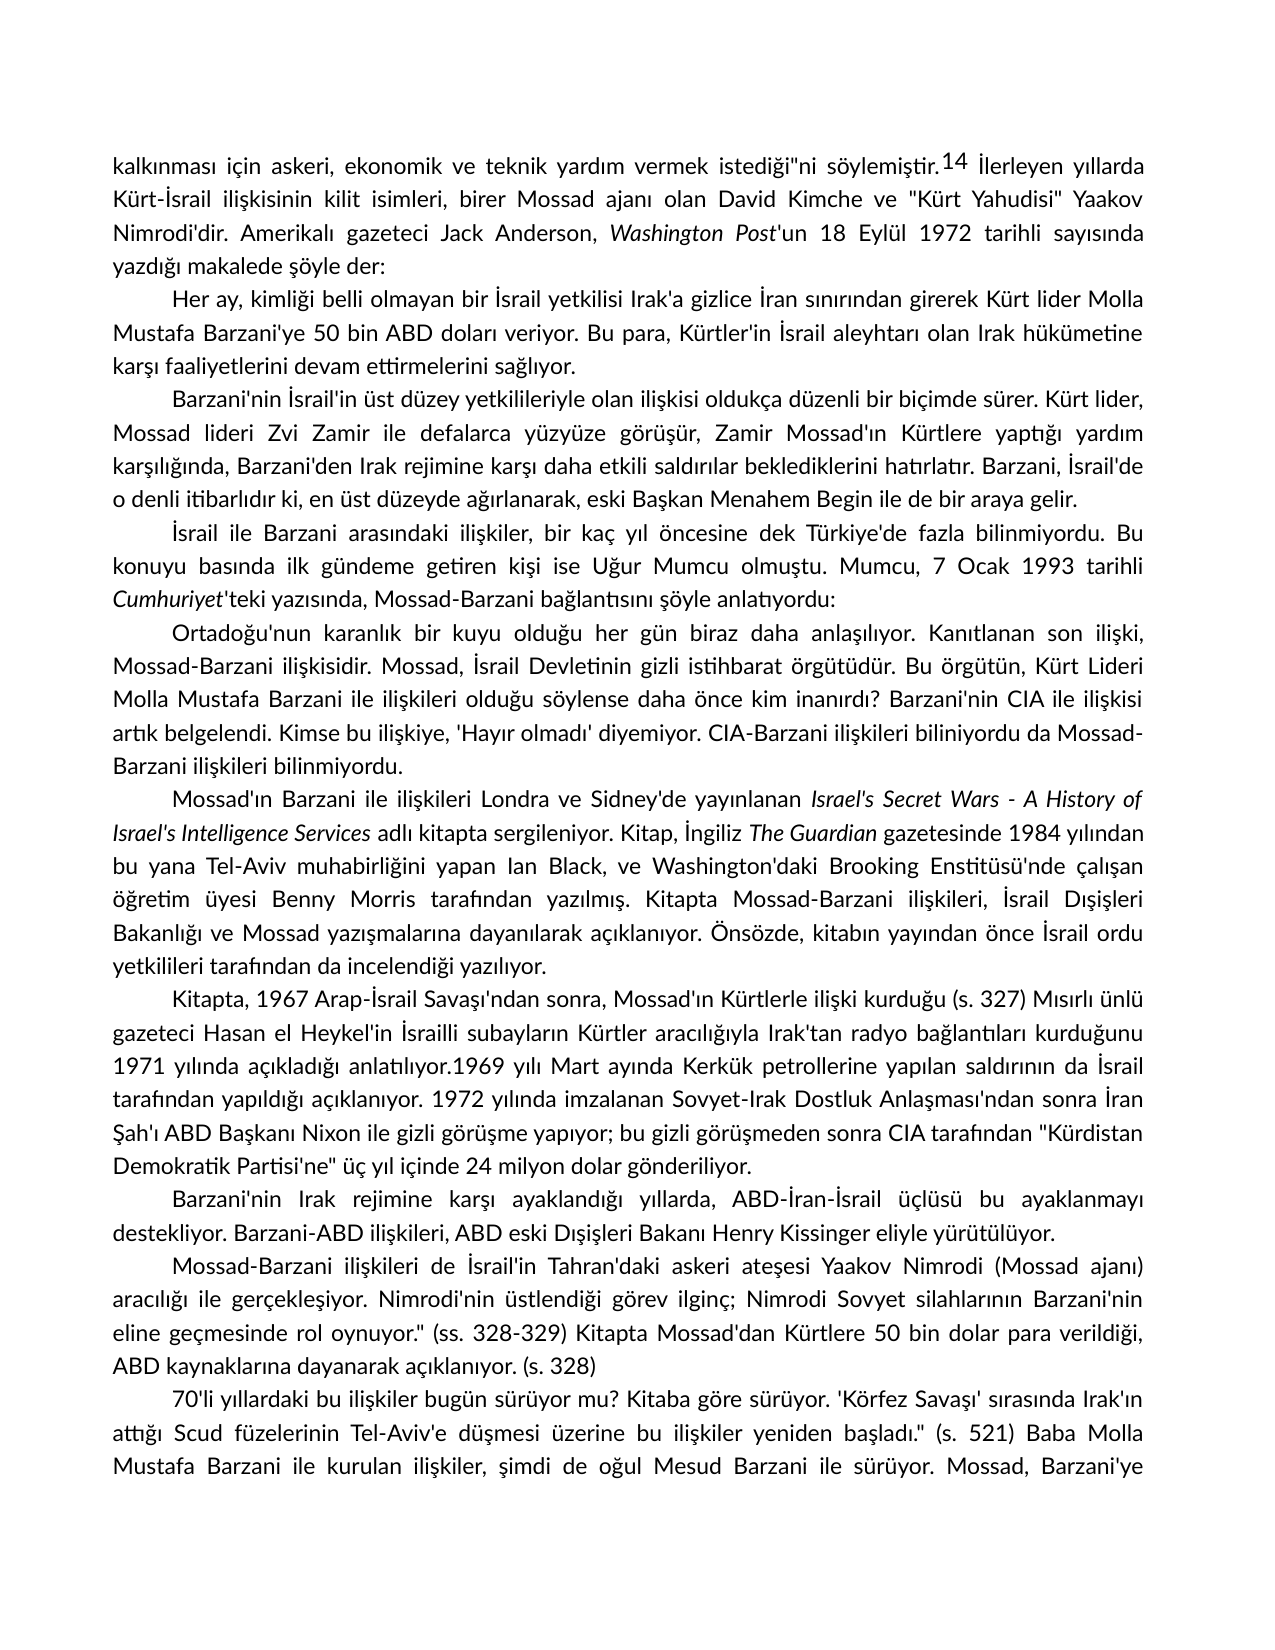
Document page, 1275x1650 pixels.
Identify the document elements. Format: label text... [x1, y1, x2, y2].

text Mossad'ın Barzani ile ilişkileri Londra ve Sidney'de yayınlanan Israel's Secret Wars - A History of Israel's Intelligence Services adlı kitapta sergileniyor. Kitap, İngiliz The Guardian gazetesinde 1984 yılından bu yana Tel-Aviv muhabirliğini yapan Ian Black, ve Washington'daki Brooking Enstitüsü'nde çalışan öğretim üyesi Benny Morris tarafından yazılmış. Kitapta Mossad-Barzani ilişkileri, İsrail Dışişleri Bakanlığı ve Mossad yazışmalarına dayanılarak açıklanıyor. Önsözde, kitabın yayından önce İsrail ordu yetkilileri tarafından da incelendiği yazılıyor. [112, 781, 1145, 981]
text kalkınması için askeri, ekonomik ve teknik yardım vermek istediği"ni söylemiştir.14 İlerleyen yıllarda Kürt-İsrail ilişkisinin kilit isimleri, birer Mossad ajanı olan David Kimche ve "Kürt Yahudisi" Yaakov Nimrodi'dir. Amerikalı gazeteci Jack Anderson, Washington Post'un 18 Eylül 1972 tarihli sayısında yazdığı makalede şöyle der: [112, 148, 1145, 281]
text Barzani'nin İsrail'in üst düzey yetkilileriyle olan ilişkisi oldukça düzenli bir biçimde sürer. Kürt lider, Mossad lideri Zvi Zamir ile defalarca yüzyüze görüşür, Zamir Mossad'ın Kürtlere yaptığı yardım karşılığında, Barzani'den Irak rejimine karşı daha etkili saldırılar beklediklerini hatırlatır. Barzani, İsrail'de o denli itibarlıdır ki, en üst düzeyde ağırlanarak, eski Başkan Menahem Begin ile de bir araya gelir. [112, 381, 1145, 514]
text 70'li yıllardaki bu ilişkiler bugün sürüyor mu? Kitaba göre sürüyor. 'Körfez Savaşı' sırasında Irak'ın attığı Scud füzelerinin Tel-Aviv'e düşmesi üzerine bu ilişkiler yeniden başladı." (s. 521) Baba Molla Mustafa Barzani ile kurulan ilişkiler, şimdi de oğul Mesud Barzani ile sürüyor. Mossad, Barzani'ye [112, 1381, 1145, 1481]
text Her ay, kimliği belli olmayan bir İsrail yetkilisi Irak'a gizlice İran sınırından girerek Kürt lider Molla Mustafa Barzani'ye 50 bin ABD doları veriyor. Bu para, Kürtler'in İsrail aleyhtarı olan Irak hükümetine karşı faaliyetlerini devam ettirmelerini sağlıyor. [112, 281, 1145, 381]
text İsrail ile Barzani arasındaki ilişkiler, bir kaç yıl öncesine dek Türkiye'de fazla bilinmiyordu. Bu konuyu basında ilk gündeme getiren kişi ise Uğur Mumcu olmuştu. Mumcu, 7 Ocak 1993 tarihli Cumhuriyet'teki yazısında, Mossad-Barzani bağlantısını şöyle anlatıyordu: [112, 514, 1145, 614]
text Kitapta, 1967 Arap-İsrail Savaşı'ndan sonra, Mossad'ın Kürtlerle ilişki kurduğu (s. 327) Mısırlı ünlü gazeteci Hasan el Heykel'in İsrailli subayların Kürtler aracılığıyla Irak'tan radyo bağlantıları kurduğunu 1971 yılında açıkladığı anlatılıyor.1969 yılı Mart ayında Kerkük petrollerine yapılan saldırının da İsrail tarafından yapıldığı açıklanıyor. 1972 yılında imzalanan Sovyet-Irak Dostluk Anlaşması'ndan sonra İran Şah'ı ABD Başkanı Nixon ile gizli görüşme yapıyor; bu gizli görüşmeden sonra CIA tarafından "Kürdistan Demokratik Partisi'ne" üç yıl içinde 24 milyon dolar gönderiliyor. [112, 981, 1145, 1181]
text Mossad-Barzani ilişkileri de İsrail'in Tahran'daki askeri ateşesi Yaakov Nimrodi (Mossad ajanı) aracılığı ile gerçekleşiyor. Nimrodi'nin üstlendiği görev ilginç; Nimrodi Sovyet silahlarının Barzani'nin eline geçmesinde rol oynuyor." (ss. 328-329) Kitapta Mossad'dan Kürtlere 50 bin dolar para verildiği, ABD kaynaklarına dayanarak açıklanıyor. (s. 328) [112, 1248, 1145, 1381]
text Ortadoğu'nun karanlık bir kuyu olduğu her gün biraz daha anlaşılıyor. Kanıtlanan son ilişki, Mossad-Barzani ilişkisidir. Mossad, İsrail Devletinin gizli istihbarat örgütüdür. Bu örgütün, Kürt Lideri Molla Mustafa Barzani ile ilişkileri olduğu söylense daha önce kim inanırdı? Barzani'nin CIA ile ilişkisi artık belgelendi. Kimse bu ilişkiye, 'Hayır olmadı' diyemiyor. CIA-Barzani ilişkileri biliniyordu da Mossad-Barzani ilişkileri bilinmiyordu. [112, 614, 1145, 781]
text Barzani'nin Irak rejimine karşı ayaklandığı yıllarda, ABD-İran-İsrail üçlüsü bu ayaklanmayı destekliyor. Barzani-ABD ilişkileri, ABD eski Dışişleri Bakanı Henry Kissinger eliyle yürütülüyor. [112, 1181, 1145, 1248]
